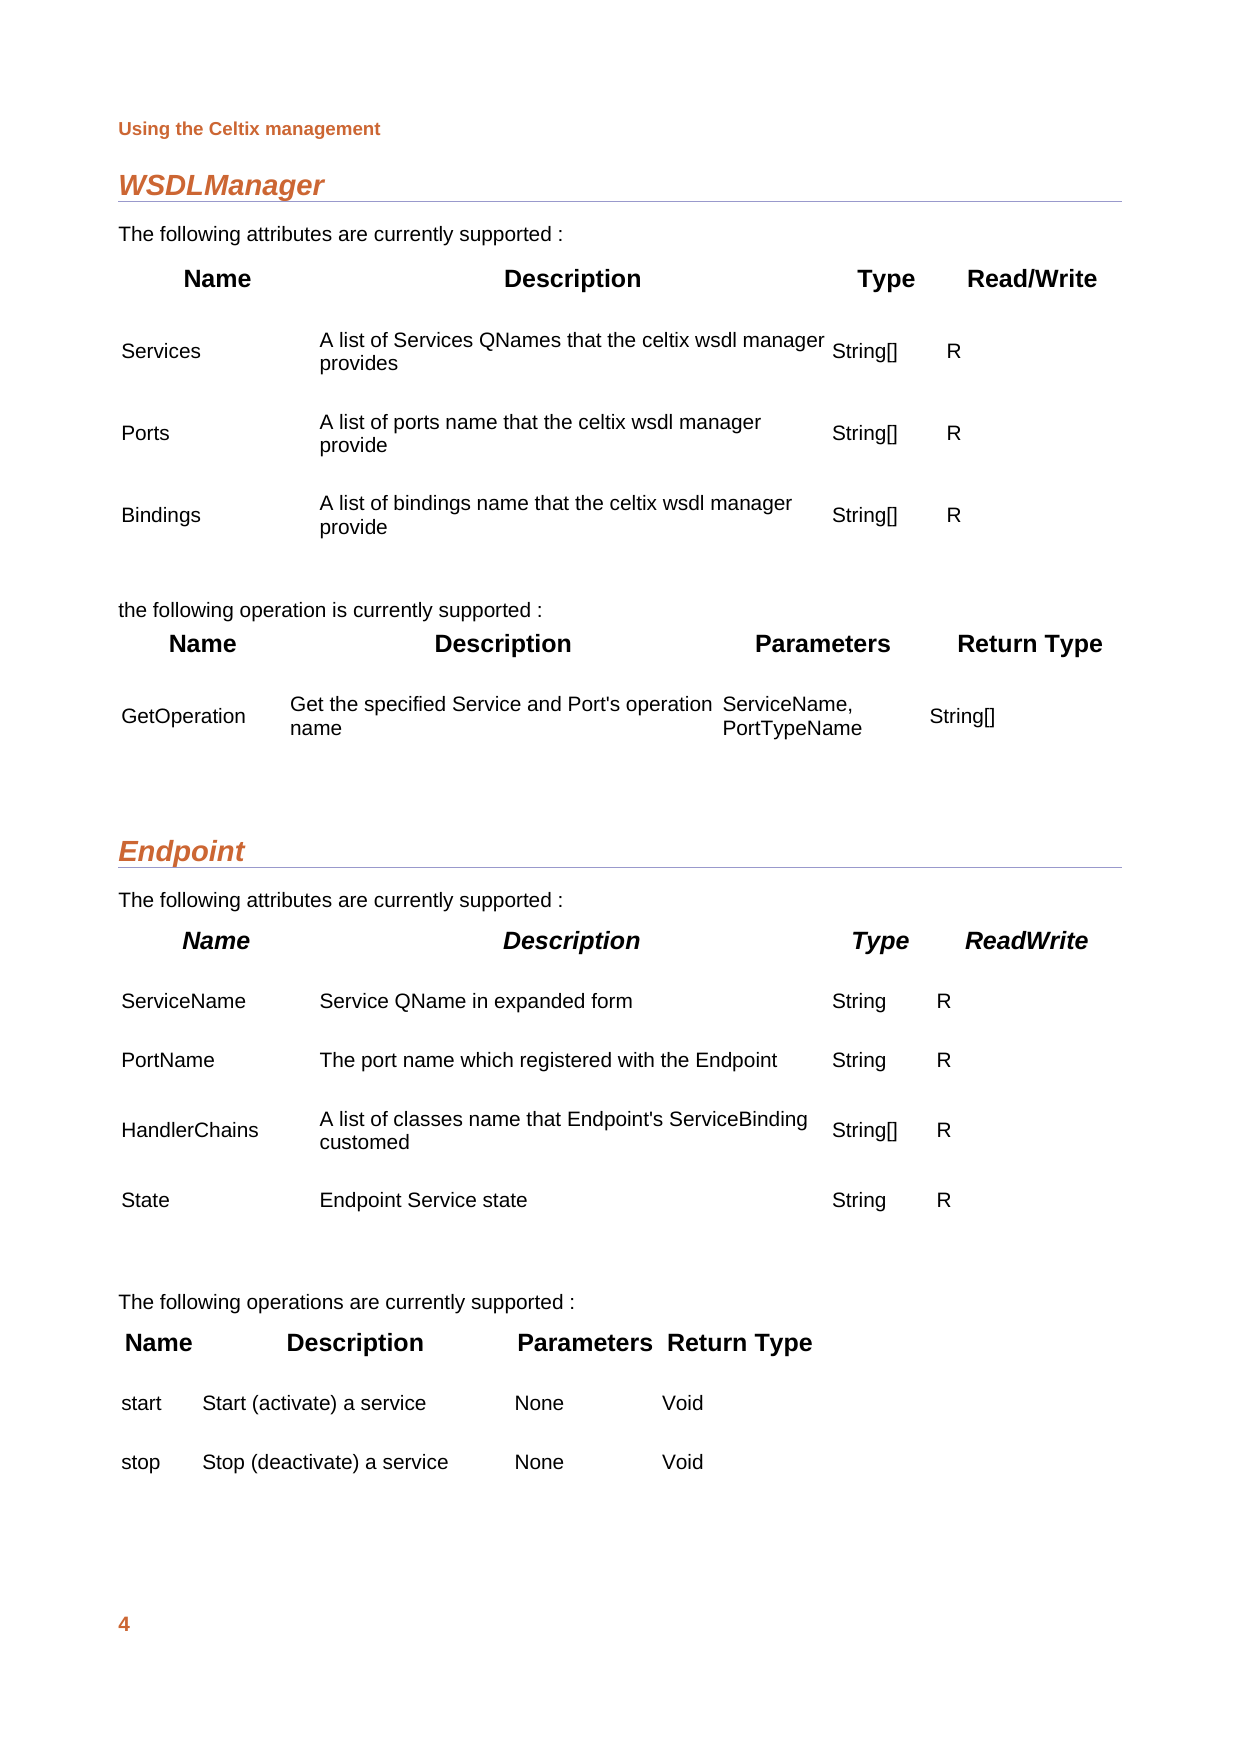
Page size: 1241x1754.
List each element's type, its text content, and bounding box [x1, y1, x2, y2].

table_header Description [316, 924, 829, 987]
subtitle Endpoint [118, 835, 1122, 867]
table_cell Endpoint Service state [316, 1186, 829, 1244]
table_cell Start (activate) a service [199, 1389, 511, 1447]
table_cell PortName [118, 1046, 316, 1104]
table_cell R [944, 489, 1121, 571]
table_cell GetOperation [118, 690, 287, 772]
table_cell String[] [829, 1104, 933, 1186]
table_cell Services [118, 326, 316, 407]
text The following attributes are currently supported : [118, 888, 1122, 912]
table_cell String[] [829, 489, 943, 571]
table_cell Void [659, 1448, 821, 1506]
table_cell String[] [926, 690, 1134, 772]
table_header Name [118, 1326, 199, 1389]
table_cell R [934, 987, 1122, 1046]
table_cell Ports [118, 407, 316, 489]
table_header Description [199, 1326, 511, 1389]
table_header Return Type [926, 627, 1134, 690]
text the following operation is currently supported : [118, 599, 1122, 622]
table_cell Service QName in expanded form [316, 987, 829, 1046]
table_cell A list of ports name that the celtix wsdl manager provide [316, 407, 829, 489]
table_cell Void [659, 1389, 821, 1447]
table_cell start [118, 1389, 199, 1447]
subtitle WSDLManager [118, 168, 1122, 201]
table_cell R [934, 1186, 1122, 1244]
table_cell The port name which registered with the Endpoint [316, 1046, 829, 1104]
table_cell String[] [829, 326, 943, 407]
table_header Name [118, 262, 316, 326]
table_header Return Type [659, 1326, 821, 1389]
table_cell A list of classes name that Endpoint's ServiceBinding customed [316, 1104, 829, 1186]
table_cell R [934, 1046, 1122, 1104]
table_cell ServiceName, PortTypeName [719, 690, 926, 772]
table_header Description [287, 627, 719, 690]
table_cell HandlerChains [118, 1104, 316, 1186]
table_cell Stop (deactivate) a service [199, 1448, 511, 1506]
table_cell R [944, 407, 1121, 489]
table_cell Get the specified Service and Port's operation name [287, 690, 719, 772]
table_header ReadWrite [934, 924, 1122, 987]
table_cell R [934, 1104, 1122, 1186]
table_cell State [118, 1186, 316, 1244]
table_header Parameters [719, 627, 926, 690]
table_header Name [118, 627, 287, 690]
table_cell A list of Services QNames that the celtix wsdl manager provides [316, 326, 829, 407]
table_header Read/Write [944, 262, 1121, 326]
table_cell R [944, 326, 1121, 407]
table_cell String [829, 987, 933, 1046]
table_cell ServiceName [118, 987, 316, 1046]
table_cell Bindings [118, 489, 316, 571]
text The following attributes are currently supported : [118, 222, 1122, 245]
table_header Parameters [511, 1326, 659, 1389]
table_cell String [829, 1186, 933, 1244]
table_header Type [829, 924, 933, 987]
table_cell stop [118, 1448, 199, 1506]
table_cell None [511, 1389, 659, 1447]
text The following operations are currently supported : [118, 1290, 1122, 1313]
table_cell None [511, 1448, 659, 1506]
table_cell String[] [829, 407, 943, 489]
table_header Name [118, 924, 316, 987]
table_cell String [829, 1046, 933, 1104]
table_cell A list of bindings name that the celtix wsdl manager provide [316, 489, 829, 571]
table_header Description [316, 262, 829, 326]
table_header Type [829, 262, 943, 326]
